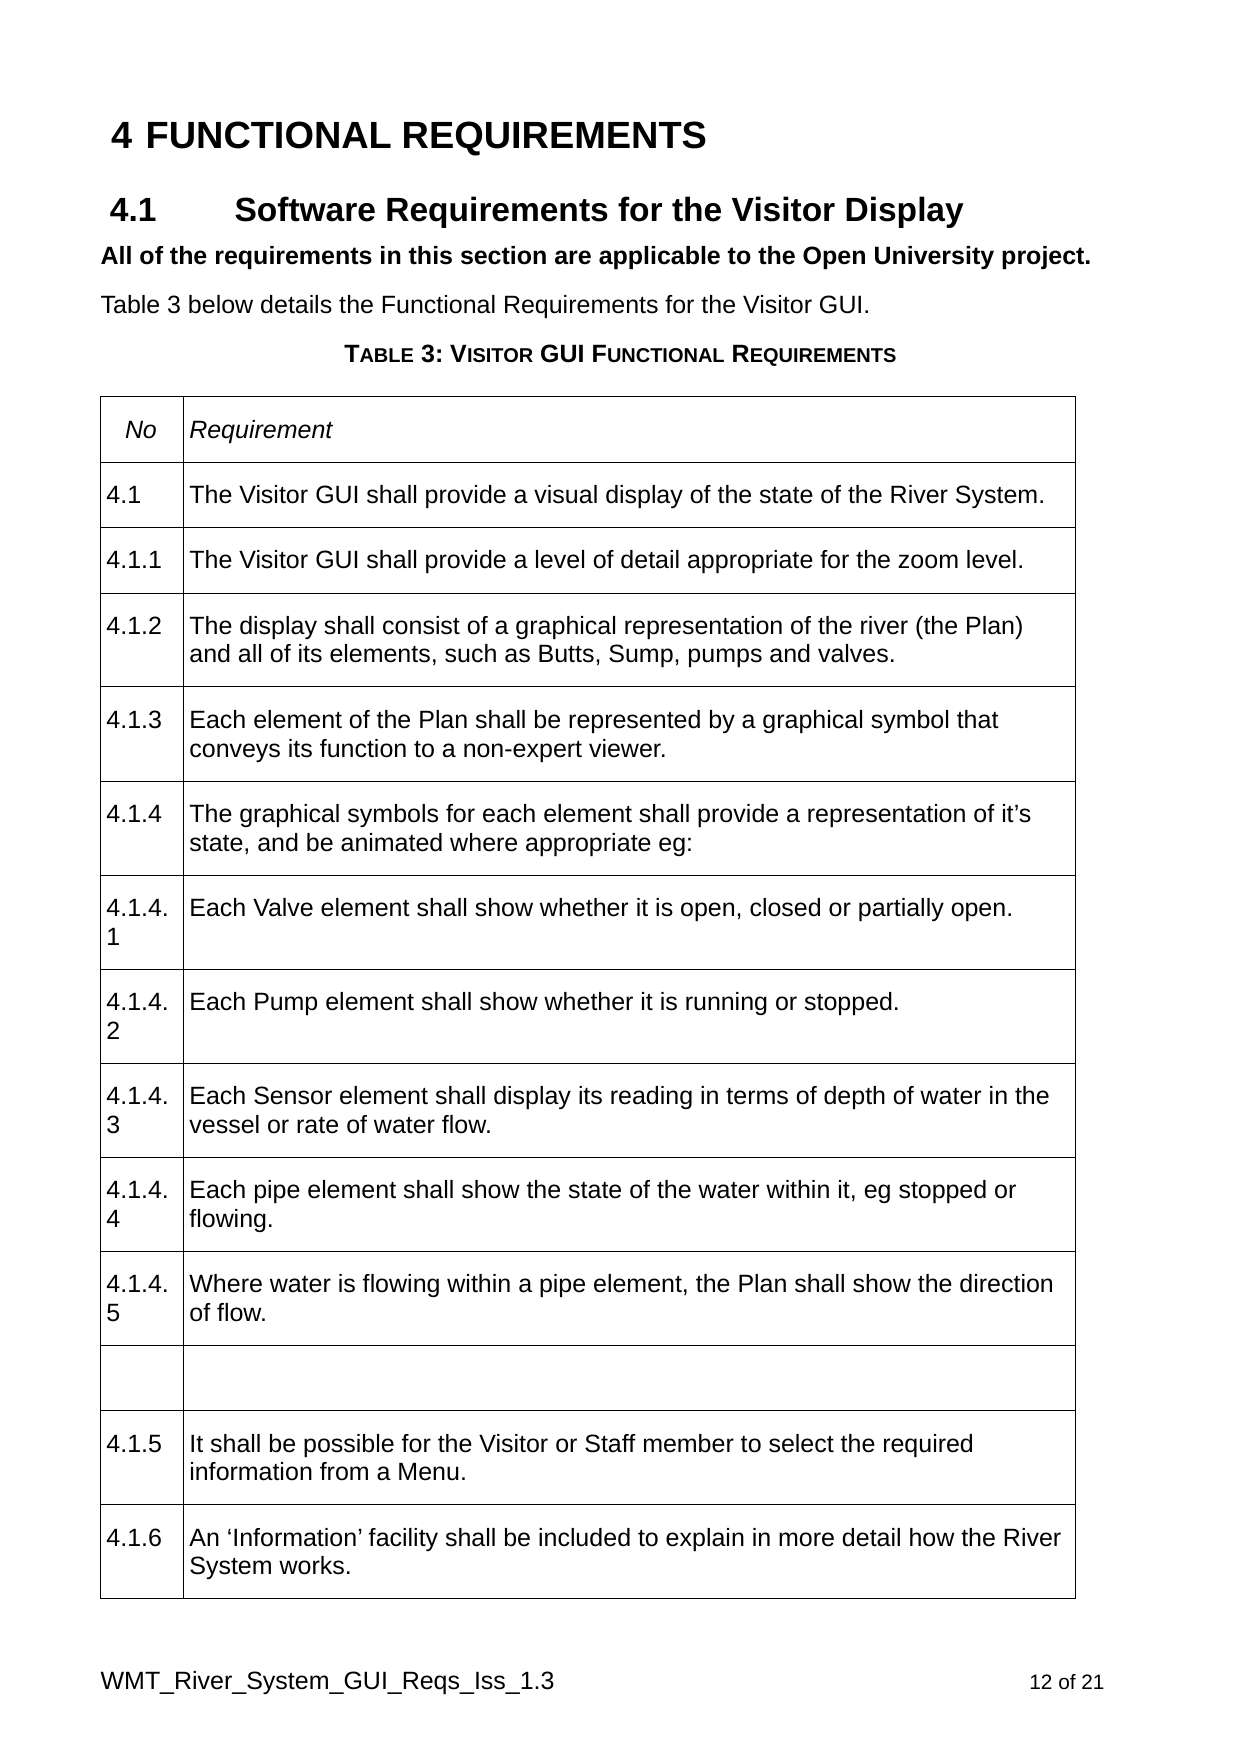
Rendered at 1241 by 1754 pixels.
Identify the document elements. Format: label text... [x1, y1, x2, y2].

text Table 3 below details the Functional Requirements for the Visitor GUI. [100, 290, 1140, 319]
table_cell It shall be possible for the Visitor or Staff member to select the required information from a Menu. [184, 1411, 1075, 1504]
table_header Requirement [184, 397, 1075, 462]
table_cell An ‘Information’ facility shall be included to explain in more detail how the River System works. [184, 1505, 1075, 1598]
table_cell 4.1.4.4 [101, 1158, 183, 1251]
table_header No [101, 397, 183, 462]
table_cell The Visitor GUI shall provide a level of detail appropriate for the zoom level. [184, 528, 1075, 592]
table_cell [101, 1346, 183, 1410]
table_cell Each Valve element shall show whether it is open, closed or partially open. [184, 876, 1075, 969]
table_cell The display shall consist of a graphical representation of the river (the Plan) and all of its elements, such as Butts, Sump, pumps and valves. [184, 594, 1075, 686]
table_cell Each element of the Plan shall be represented by a graphical symbol that conveys its function to a non-expert viewer. [184, 687, 1075, 781]
table_cell Each Sensor element shall display its reading in terms of depth of water in the vessel or rate of water flow. [184, 1064, 1075, 1157]
table_cell 4.1.5 [101, 1411, 183, 1504]
table_cell The graphical symbols for each element shall provide a representation of it’s state, and be animated where appropriate eg: [184, 782, 1075, 874]
text All of the requirements in this section are applicable to the Open University project. [100, 241, 1140, 269]
table_cell Where water is flowing within a pipe element, the Plan shall show the direction of flow. [184, 1252, 1075, 1345]
subtitle FUNCTIONAL REQUIREMENTS [100, 113, 1140, 156]
table_cell 4.1.4.5 [101, 1252, 183, 1345]
table_cell [184, 1346, 1075, 1410]
table_cell 4.1.4 [101, 782, 183, 874]
table_cell Each pipe element shall show the state of the water within it, eg stopped or flowing. [184, 1158, 1075, 1251]
table_cell 4.1.6 [101, 1505, 183, 1598]
table_cell 4.1.4.2 [101, 970, 183, 1063]
table_cell 4.1.1 [101, 528, 183, 592]
table_cell 4.1 [101, 463, 183, 527]
table_cell The Visitor GUI shall provide a visual display of the state of the River System. [184, 463, 1075, 527]
table_cell 4.1.2 [101, 594, 183, 686]
table_cell 4.1.4.1 [101, 876, 183, 969]
table_cell 4.1.3 [101, 687, 183, 781]
table_cell 4.1.4.3 [101, 1064, 183, 1157]
subtitle Software Requirements for the Visitor Display [100, 190, 1140, 228]
subtitle Table 3: Visitor GUI Functional Requirements [100, 339, 1140, 368]
table_cell Each Pump element shall show whether it is running or stopped. [184, 970, 1075, 1063]
